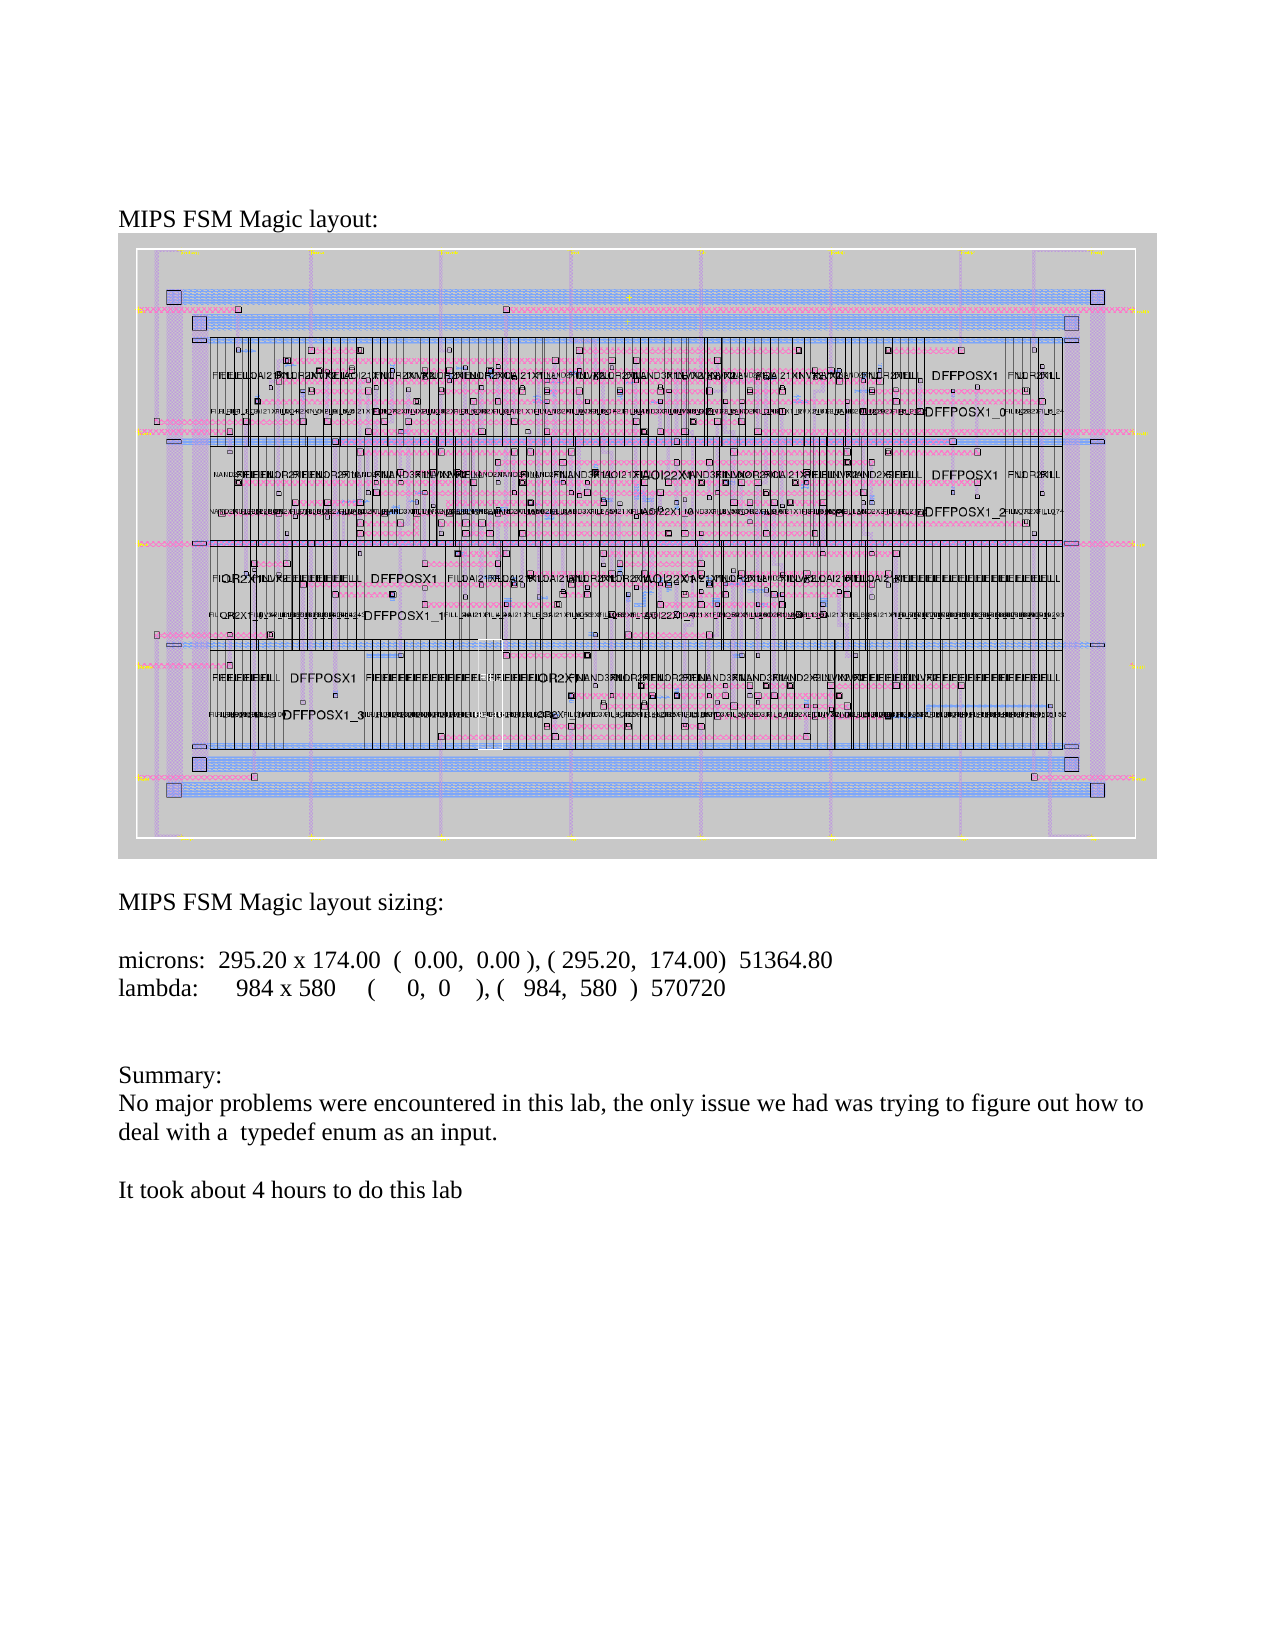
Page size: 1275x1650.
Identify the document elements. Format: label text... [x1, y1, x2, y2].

text MIPS FSM Magic layout: [118, 204, 1157, 233]
text No major problems were encountered in this lab, the only issue we had was trying to figure out how to deal with a typedef enum as an input. [118, 1088, 1157, 1146]
text microns: 295.20 x 174.00 ( 0.00, 0.00 ), ( 295.20, 174.00) 51364.80 [118, 945, 1157, 973]
text It took about 4 hours to do this lab [118, 1175, 1157, 1203]
text MIPS FSM Magic layout sizing: [118, 887, 1157, 916]
picture [118, 233, 1157, 859]
text lambda: 984 x 580 ( 0, 0 ), ( 984, 580 ) 570720 [118, 973, 1157, 1002]
text Summary: [118, 1060, 1157, 1088]
